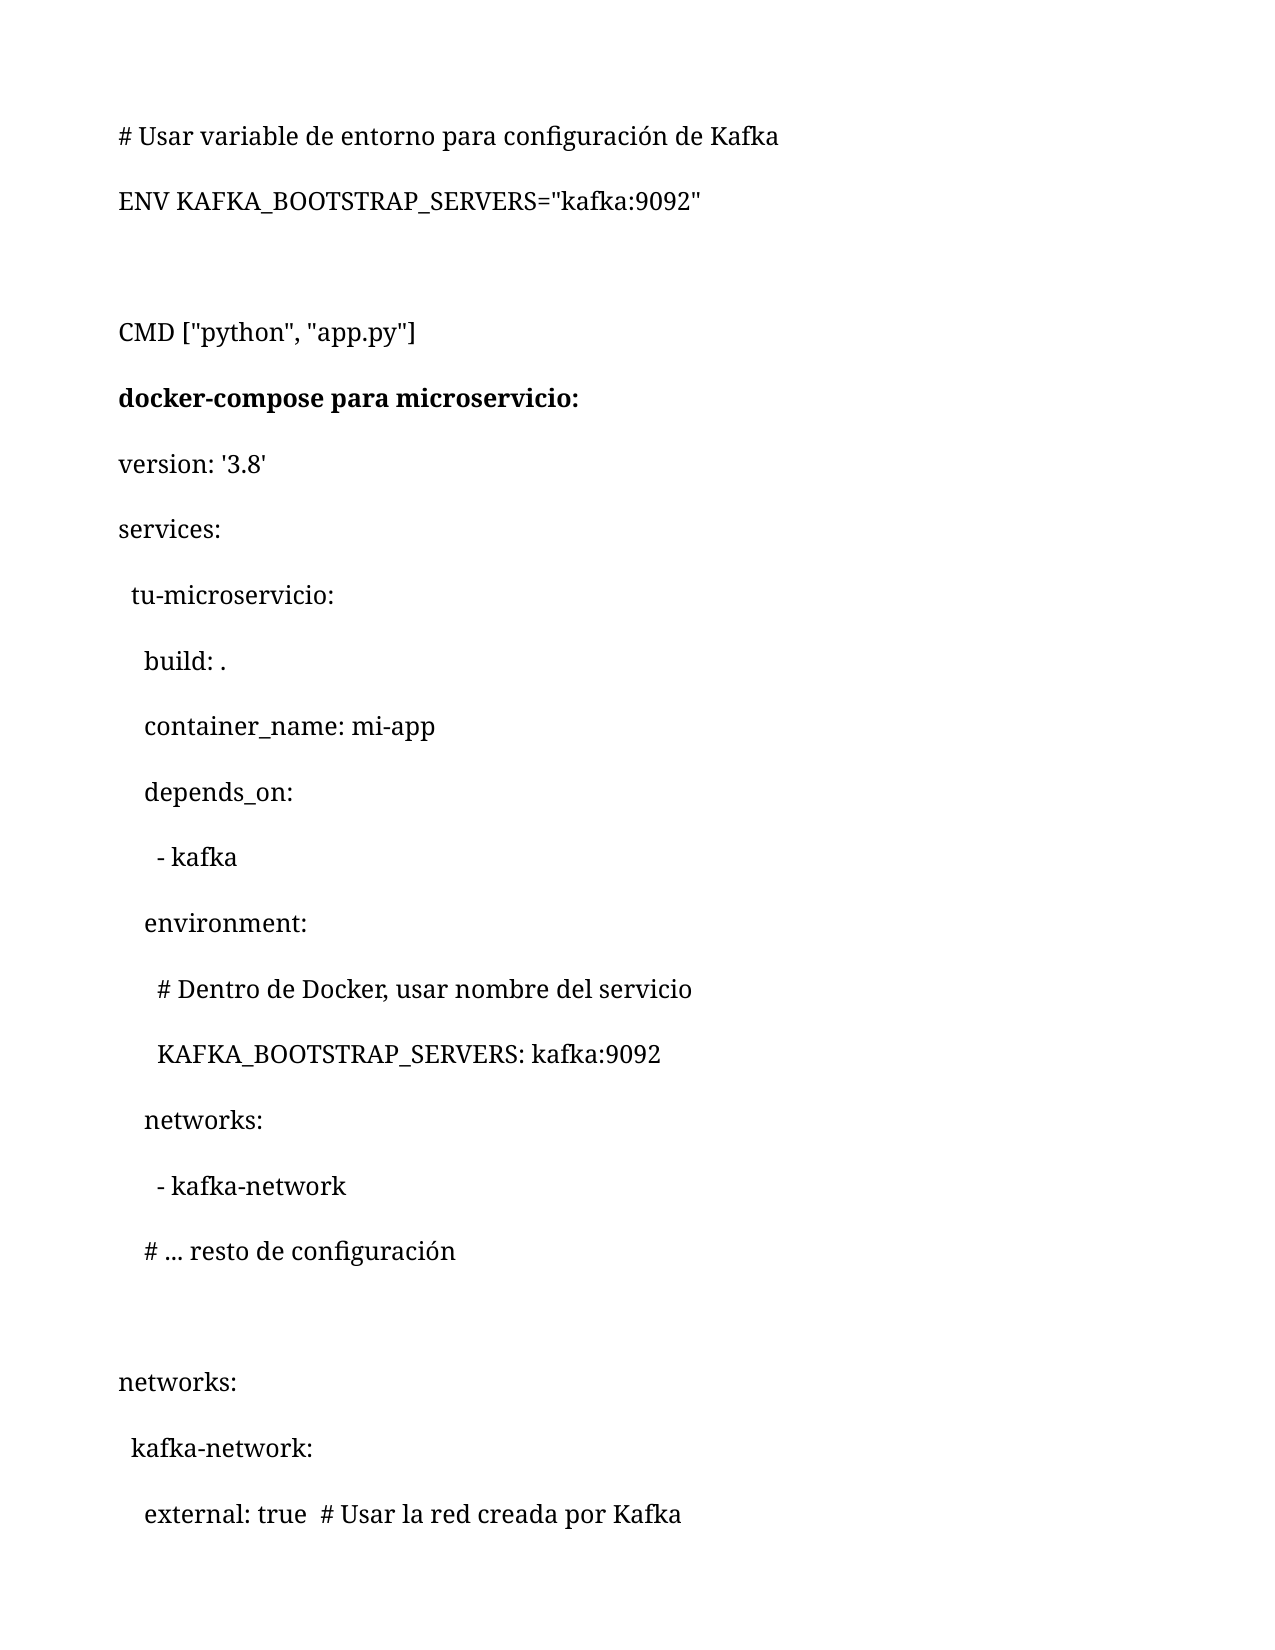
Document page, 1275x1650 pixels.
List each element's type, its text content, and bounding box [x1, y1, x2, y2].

text tu-microservicio: [118, 577, 1157, 612]
text container_name: mi-app [118, 709, 1157, 743]
text external: true # Usar la red creada por Kafka [118, 1496, 1157, 1530]
text build: . [118, 643, 1157, 677]
text networks: [118, 1102, 1157, 1137]
text # Usar variable de entorno para configuración de Kafka [118, 118, 1157, 152]
text KAFKA_BOOTSTRAP_SERVERS: kafka:9092 [118, 1037, 1157, 1071]
text depends_on: [118, 774, 1157, 808]
text services: [118, 512, 1157, 546]
text CMD ["python", "app.py"] [118, 315, 1157, 349]
text ENV KAFKA_BOOTSTRAP_SERVERS="kafka:9092" [118, 184, 1157, 218]
text kafka-network: [118, 1431, 1157, 1465]
text environment: [118, 906, 1157, 940]
text # Dentro de Docker, usar nombre del servicio [118, 971, 1157, 1005]
text # ... resto de configuración [118, 1234, 1157, 1268]
text networks: [118, 1365, 1157, 1399]
text version: '3.8' [118, 446, 1157, 480]
text - kafka-network [118, 1168, 1157, 1202]
text docker-compose para microservicio: [118, 381, 1157, 415]
text - kafka [118, 840, 1157, 874]
